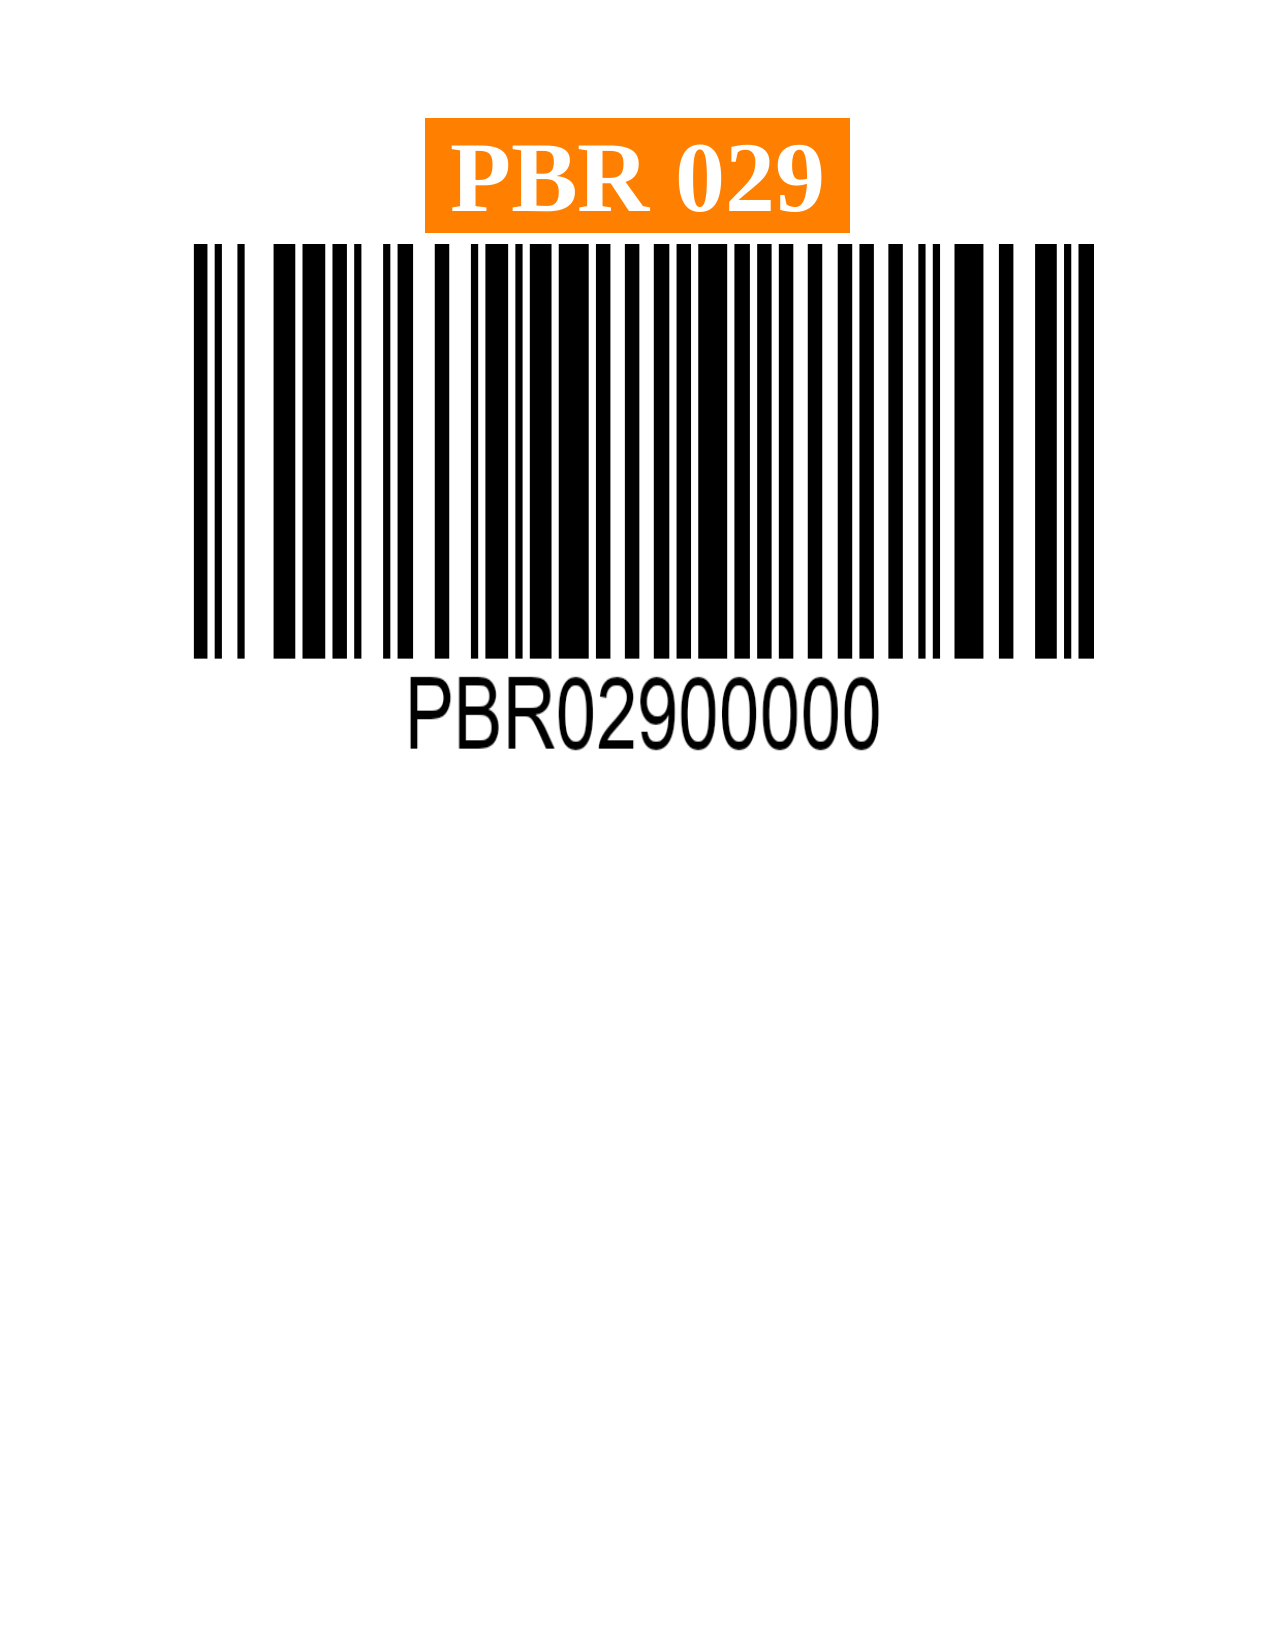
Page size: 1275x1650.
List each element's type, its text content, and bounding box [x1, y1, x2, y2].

text PBR 029 [118, 118, 1157, 233]
picture [193, 244, 1094, 770]
